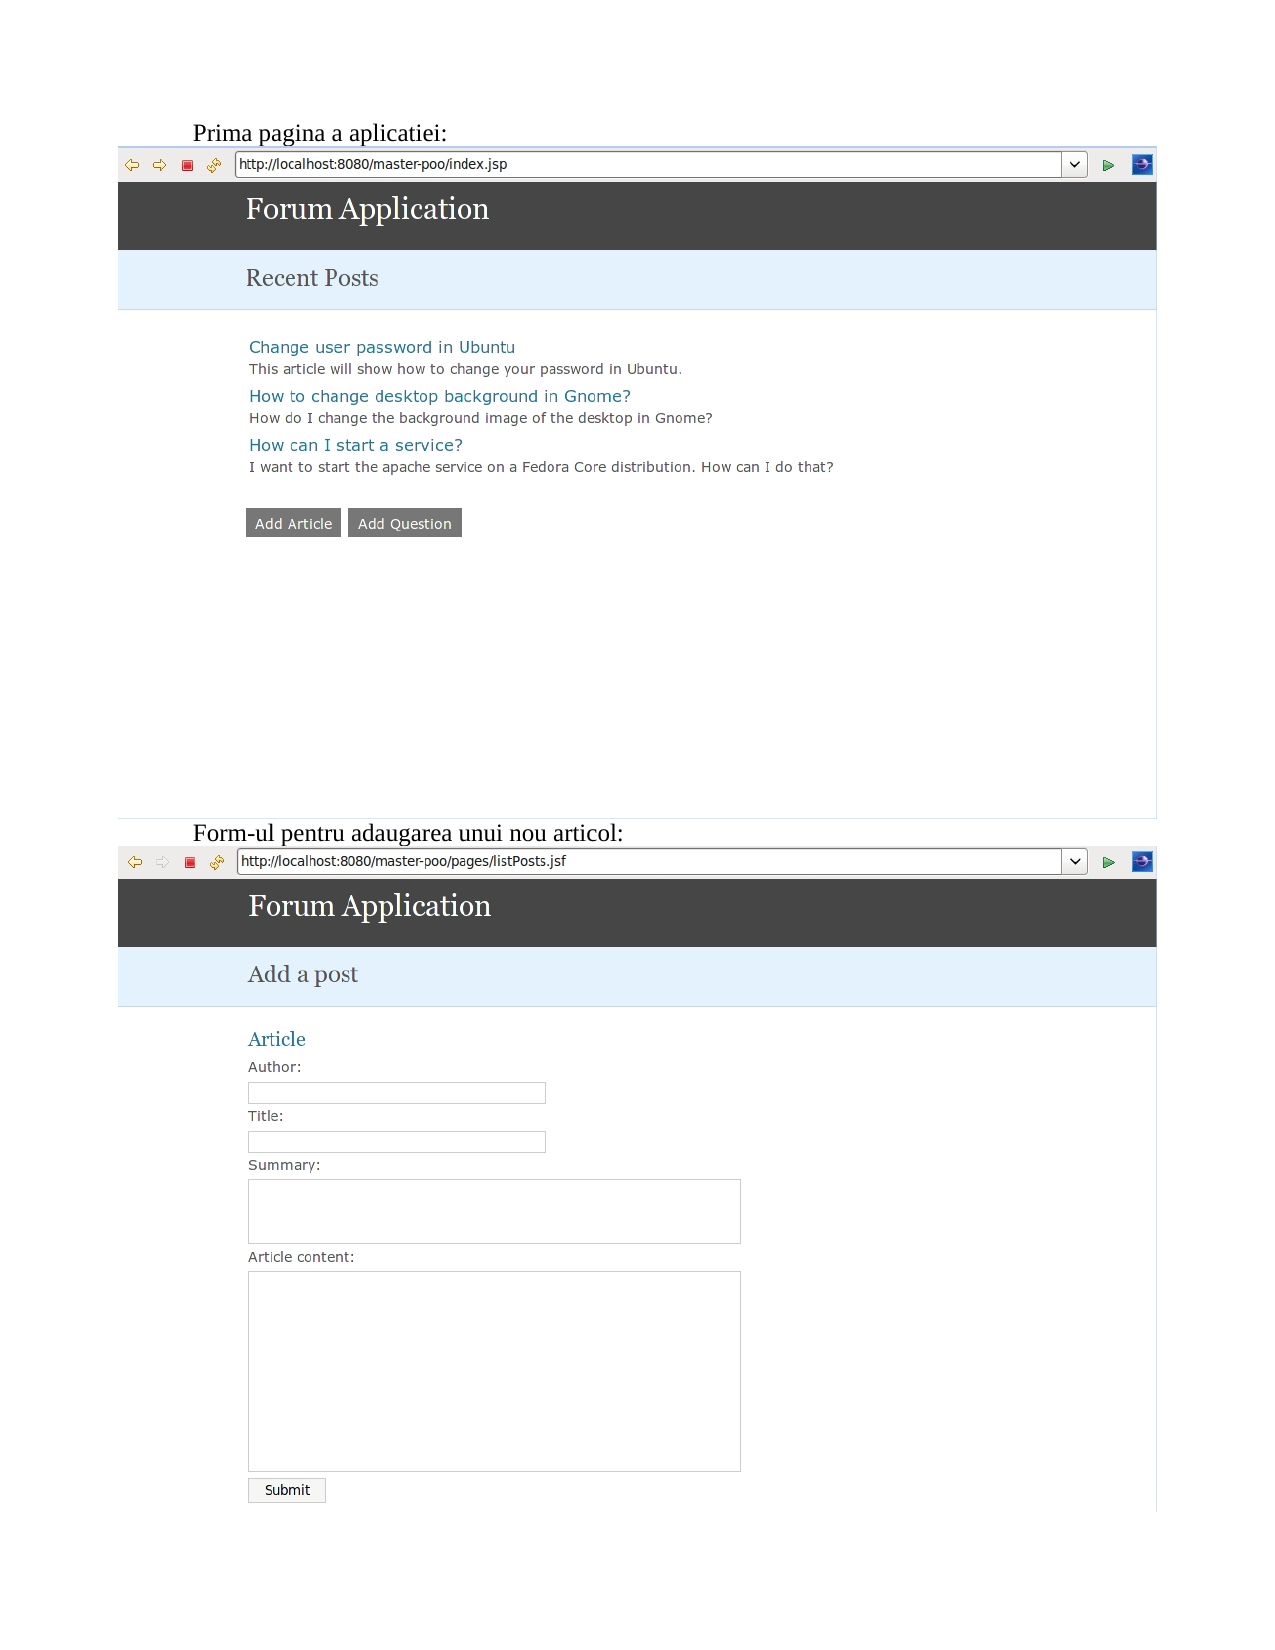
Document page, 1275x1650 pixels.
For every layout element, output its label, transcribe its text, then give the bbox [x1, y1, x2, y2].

text Form-ul pentru adaugarea unui nou articol: [118, 819, 1157, 846]
text Prima pagina a aplicatiei: [118, 118, 1157, 146]
picture [118, 846, 1157, 1512]
picture [118, 146, 1157, 819]
